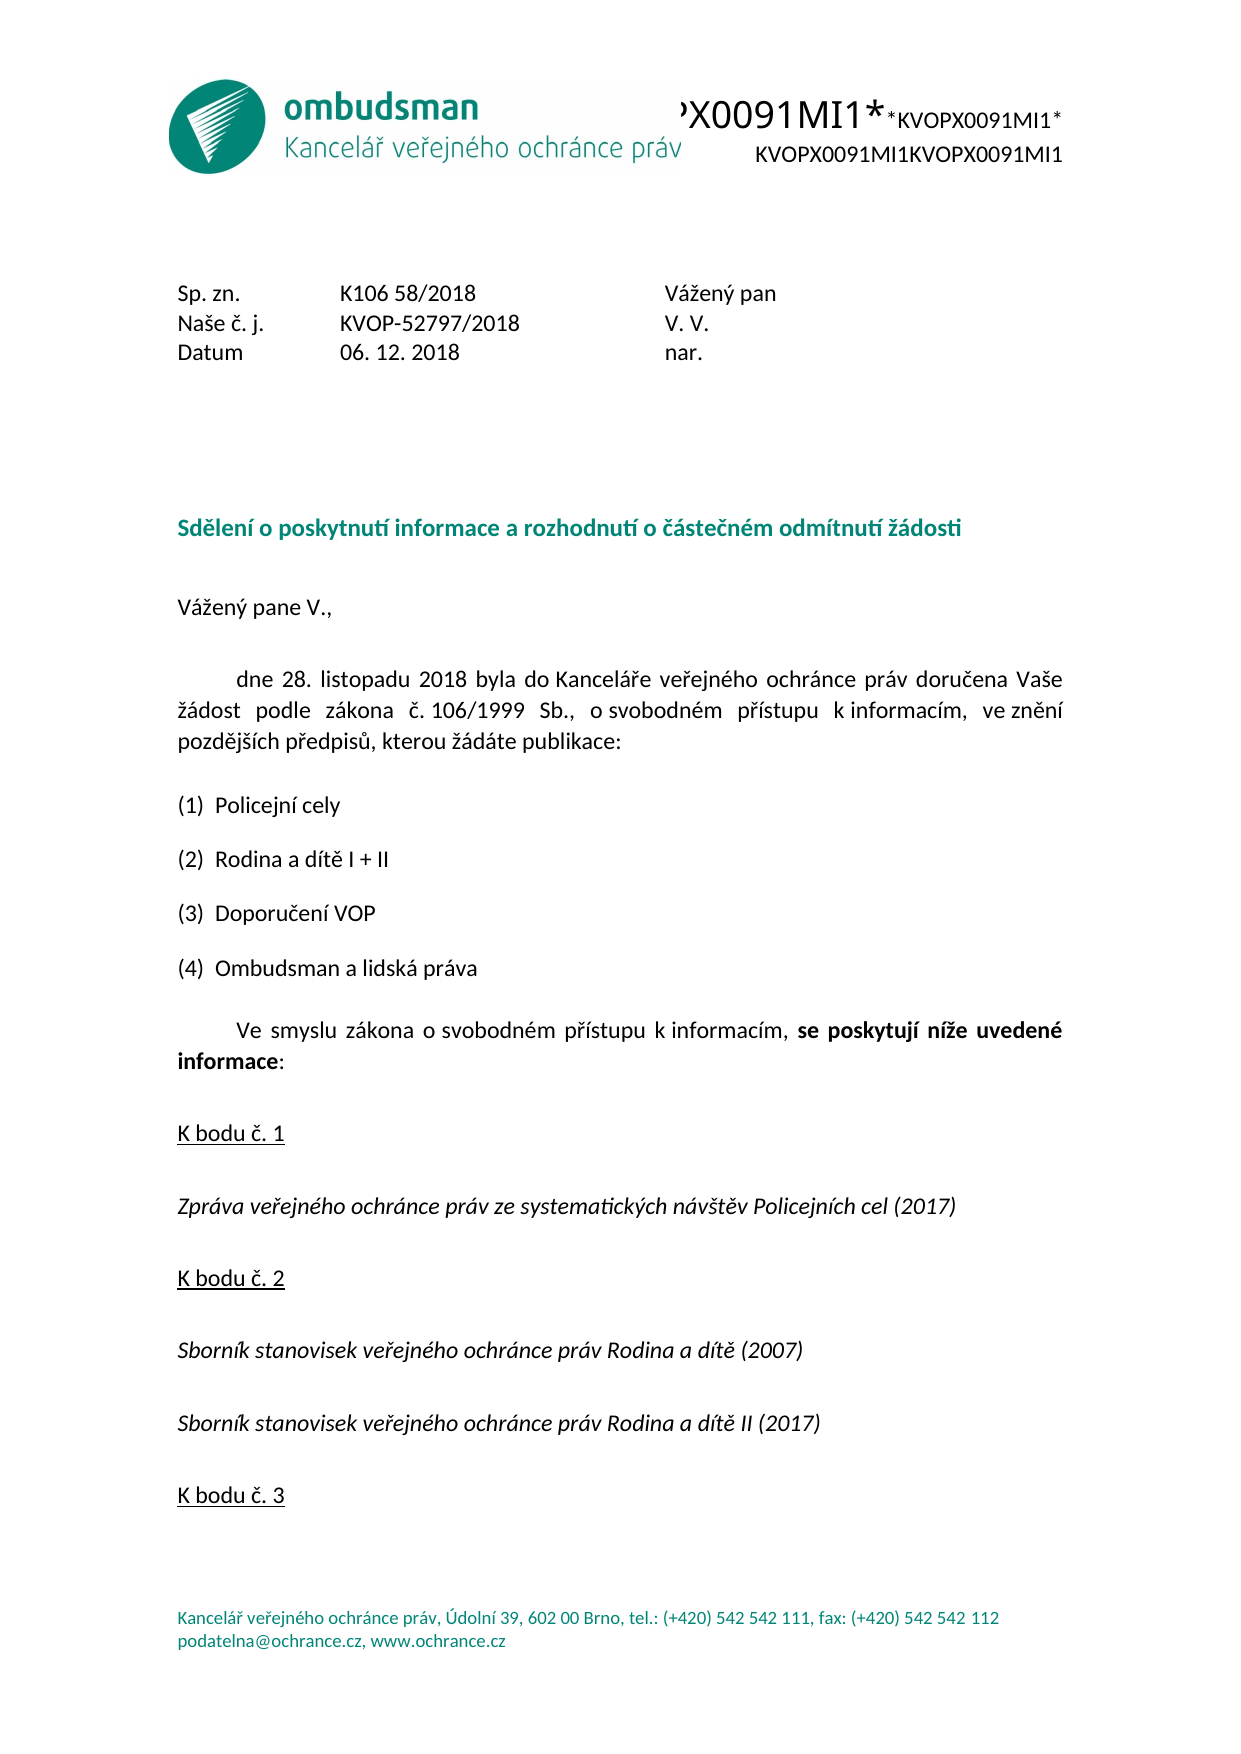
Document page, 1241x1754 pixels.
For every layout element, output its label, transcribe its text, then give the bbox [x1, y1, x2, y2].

text K bodu č. 2 [177, 1263, 1063, 1292]
list Rodina a dítě I + II [177, 844, 1063, 873]
text Ve smyslu zákona o svobodném přístupu k informacím, se poskytují níže uvedené informace: [177, 1015, 1063, 1075]
text Sborník stanovisek veřejného ochránce práv Rodina a dítě II (2017) [177, 1408, 1063, 1437]
text Vážený pane V., [177, 592, 1063, 621]
text Zpráva veřejného ochránce práv ze systematických návštěv Policejních cel (2017) [177, 1191, 1063, 1220]
subtitle Sdělení o poskytnutí informace a rozhodnutí o částečném odmítnutí žádosti [177, 513, 1063, 543]
text K bodu č. 1 [177, 1118, 1063, 1148]
table_header Vážený pan V. V. nar. [665, 220, 1085, 513]
text Sborník stanovisek veřejného ochránce práv Rodina a dítě (2007) [177, 1336, 1063, 1365]
text dne 28. listopadu 2018 byla do Kanceláře veřejného ochránce práv doručena Vaše žádost podle zákona č. 106/1999 Sb., o svobodném přístupu k informacím, ve znění pozdějších předpisů, kterou žádáte publikace: [177, 664, 1063, 755]
table_header Sp. zn. Naše č. j. Datum [177, 220, 340, 513]
text K bodu č. 3 [177, 1480, 1063, 1510]
list Policejní cely [177, 790, 1063, 819]
table_header K106 58/2018 KVOP-52797/2018 06. 12. 2018 [340, 220, 664, 513]
list Doporučení VOP [177, 898, 1063, 928]
list Ombudsman a lidská práva [177, 953, 1063, 982]
